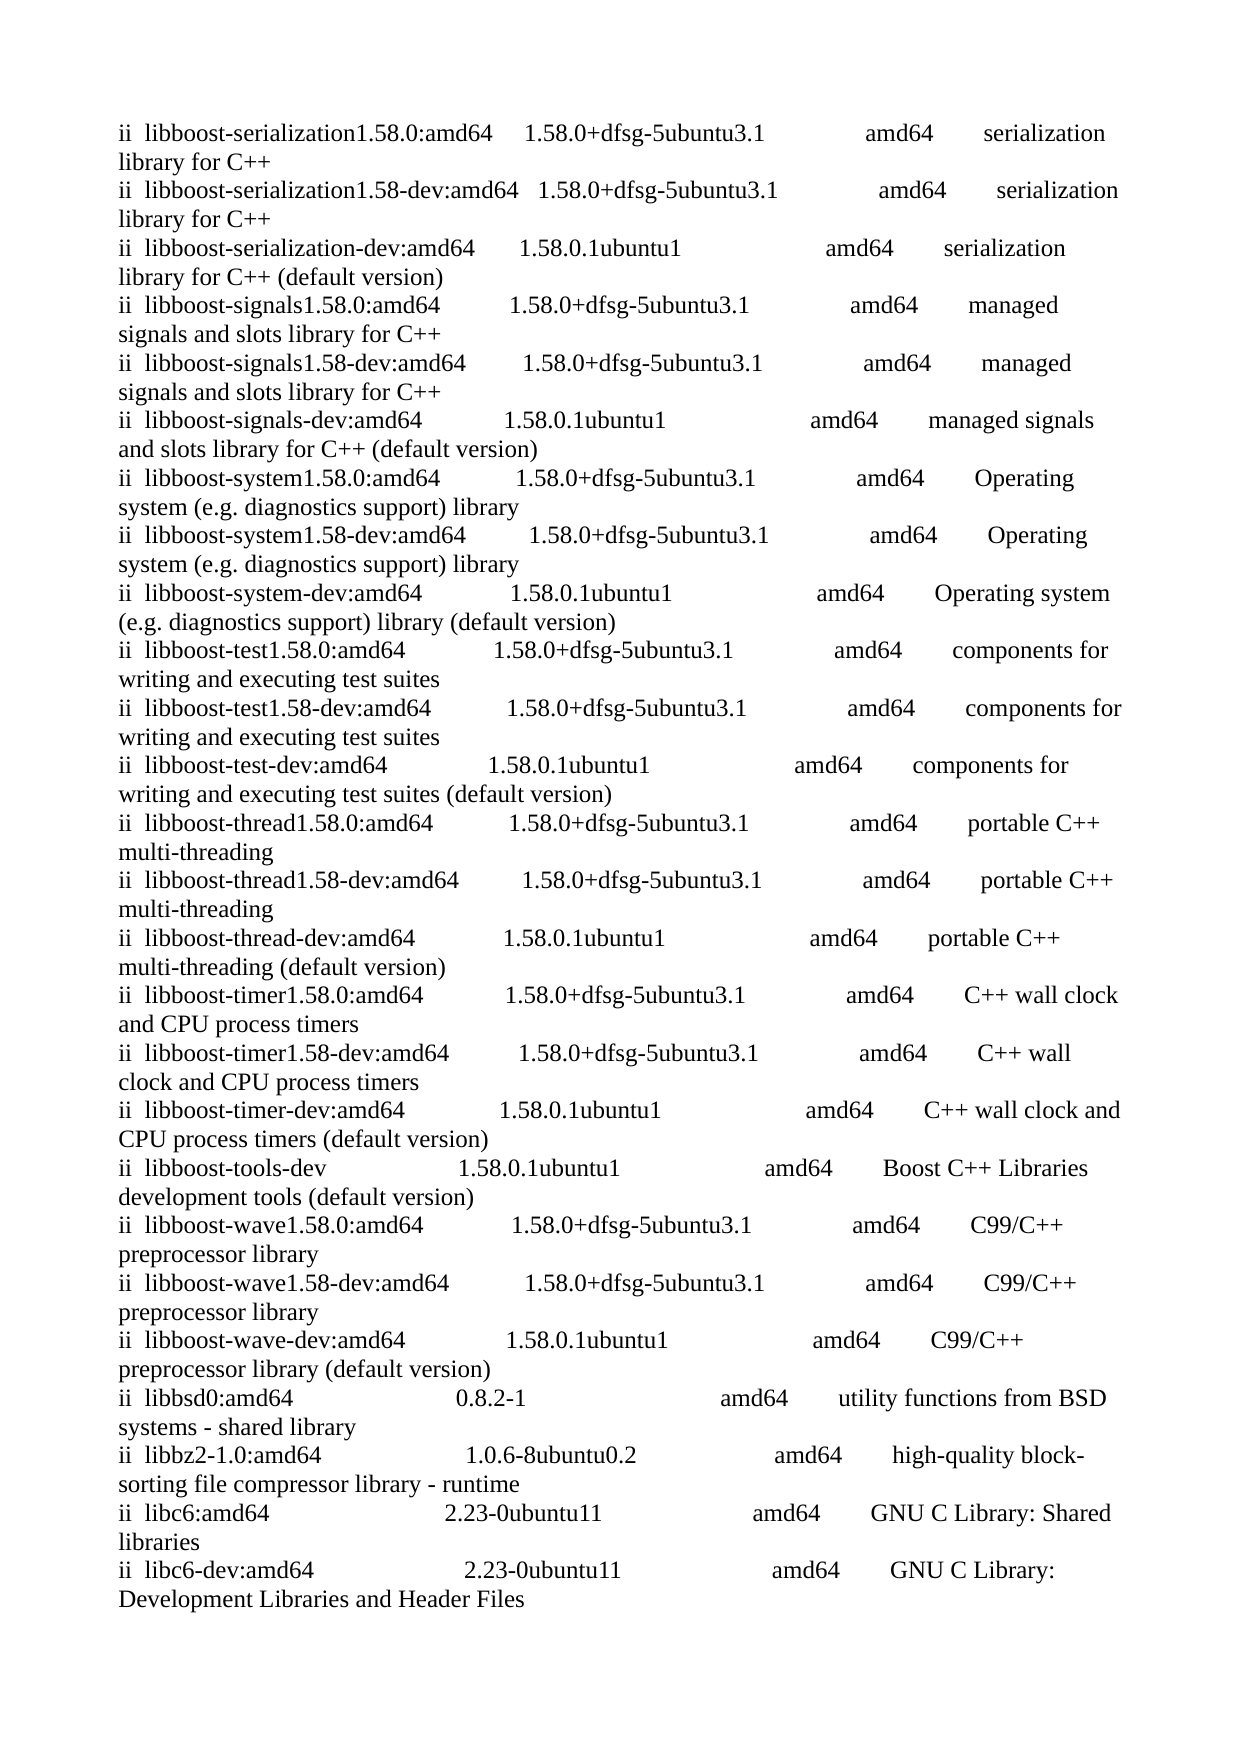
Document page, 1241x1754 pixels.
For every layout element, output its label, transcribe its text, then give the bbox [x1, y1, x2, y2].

text ii libboost-signals1.58.0:amd64 1.58.0+dfsg-5ubuntu3.1 amd64 managed signals and slots library for C++ [118, 291, 1122, 348]
text ii libboost-test1.58-dev:amd64 1.58.0+dfsg-5ubuntu3.1 amd64 components for writing and executing test suites [118, 693, 1122, 751]
text ii libc6:amd64 2.23-0ubuntu11 amd64 GNU C Library: Shared libraries [118, 1498, 1122, 1556]
text ii libbz2-1.0:amd64 1.0.6-8ubuntu0.2 amd64 high-quality block-sorting file compressor library - runtime [118, 1441, 1122, 1498]
text ii libboost-timer-dev:amd64 1.58.0.1ubuntu1 amd64 C++ wall clock and CPU process timers (default version) [118, 1096, 1122, 1153]
text ii libboost-tools-dev 1.58.0.1ubuntu1 amd64 Boost C++ Libraries development tools (default version) [118, 1153, 1122, 1211]
text ii libboost-thread-dev:amd64 1.58.0.1ubuntu1 amd64 portable C++ multi-threading (default version) [118, 923, 1122, 981]
text ii libboost-timer1.58-dev:amd64 1.58.0+dfsg-5ubuntu3.1 amd64 C++ wall clock and CPU process timers [118, 1038, 1122, 1096]
text ii libboost-serialization-dev:amd64 1.58.0.1ubuntu1 amd64 serialization library for C++ (default version) [118, 233, 1122, 291]
text ii libboost-thread1.58-dev:amd64 1.58.0+dfsg-5ubuntu3.1 amd64 portable C++ multi-threading [118, 866, 1122, 923]
text ii libboost-signals1.58-dev:amd64 1.58.0+dfsg-5ubuntu3.1 amd64 managed signals and slots library for C++ [118, 348, 1122, 406]
text ii libboost-wave-dev:amd64 1.58.0.1ubuntu1 amd64 C99/C++ preprocessor library (default version) [118, 1326, 1122, 1383]
text ii libboost-timer1.58.0:amd64 1.58.0+dfsg-5ubuntu3.1 amd64 C++ wall clock and CPU process timers [118, 981, 1122, 1038]
text ii libboost-signals-dev:amd64 1.58.0.1ubuntu1 amd64 managed signals and slots library for C++ (default version) [118, 406, 1122, 463]
text ii libboost-system1.58.0:amd64 1.58.0+dfsg-5ubuntu3.1 amd64 Operating system (e.g. diagnostics support) library [118, 463, 1122, 521]
text ii libc6-dev:amd64 2.23-0ubuntu11 amd64 GNU C Library: Development Libraries and Header Files [118, 1556, 1122, 1613]
text ii libboost-thread1.58.0:amd64 1.58.0+dfsg-5ubuntu3.1 amd64 portable C++ multi-threading [118, 808, 1122, 866]
text ii libboost-serialization1.58-dev:amd64 1.58.0+dfsg-5ubuntu3.1 amd64 serialization library for C++ [118, 176, 1122, 233]
text ii libbsd0:amd64 0.8.2-1 amd64 utility functions from BSD systems - shared library [118, 1383, 1122, 1441]
text ii libboost-system1.58-dev:amd64 1.58.0+dfsg-5ubuntu3.1 amd64 Operating system (e.g. diagnostics support) library [118, 521, 1122, 578]
text ii libboost-wave1.58-dev:amd64 1.58.0+dfsg-5ubuntu3.1 amd64 C99/C++ preprocessor library [118, 1268, 1122, 1326]
text ii libboost-test-dev:amd64 1.58.0.1ubuntu1 amd64 components for writing and executing test suites (default version) [118, 751, 1122, 808]
text ii libboost-wave1.58.0:amd64 1.58.0+dfsg-5ubuntu3.1 amd64 C99/C++ preprocessor library [118, 1211, 1122, 1268]
text ii libboost-serialization1.58.0:amd64 1.58.0+dfsg-5ubuntu3.1 amd64 serialization library for C++ [118, 118, 1122, 176]
text ii libboost-test1.58.0:amd64 1.58.0+dfsg-5ubuntu3.1 amd64 components for writing and executing test suites [118, 636, 1122, 693]
text ii libboost-system-dev:amd64 1.58.0.1ubuntu1 amd64 Operating system (e.g. diagnostics support) library (default version) [118, 578, 1122, 636]
